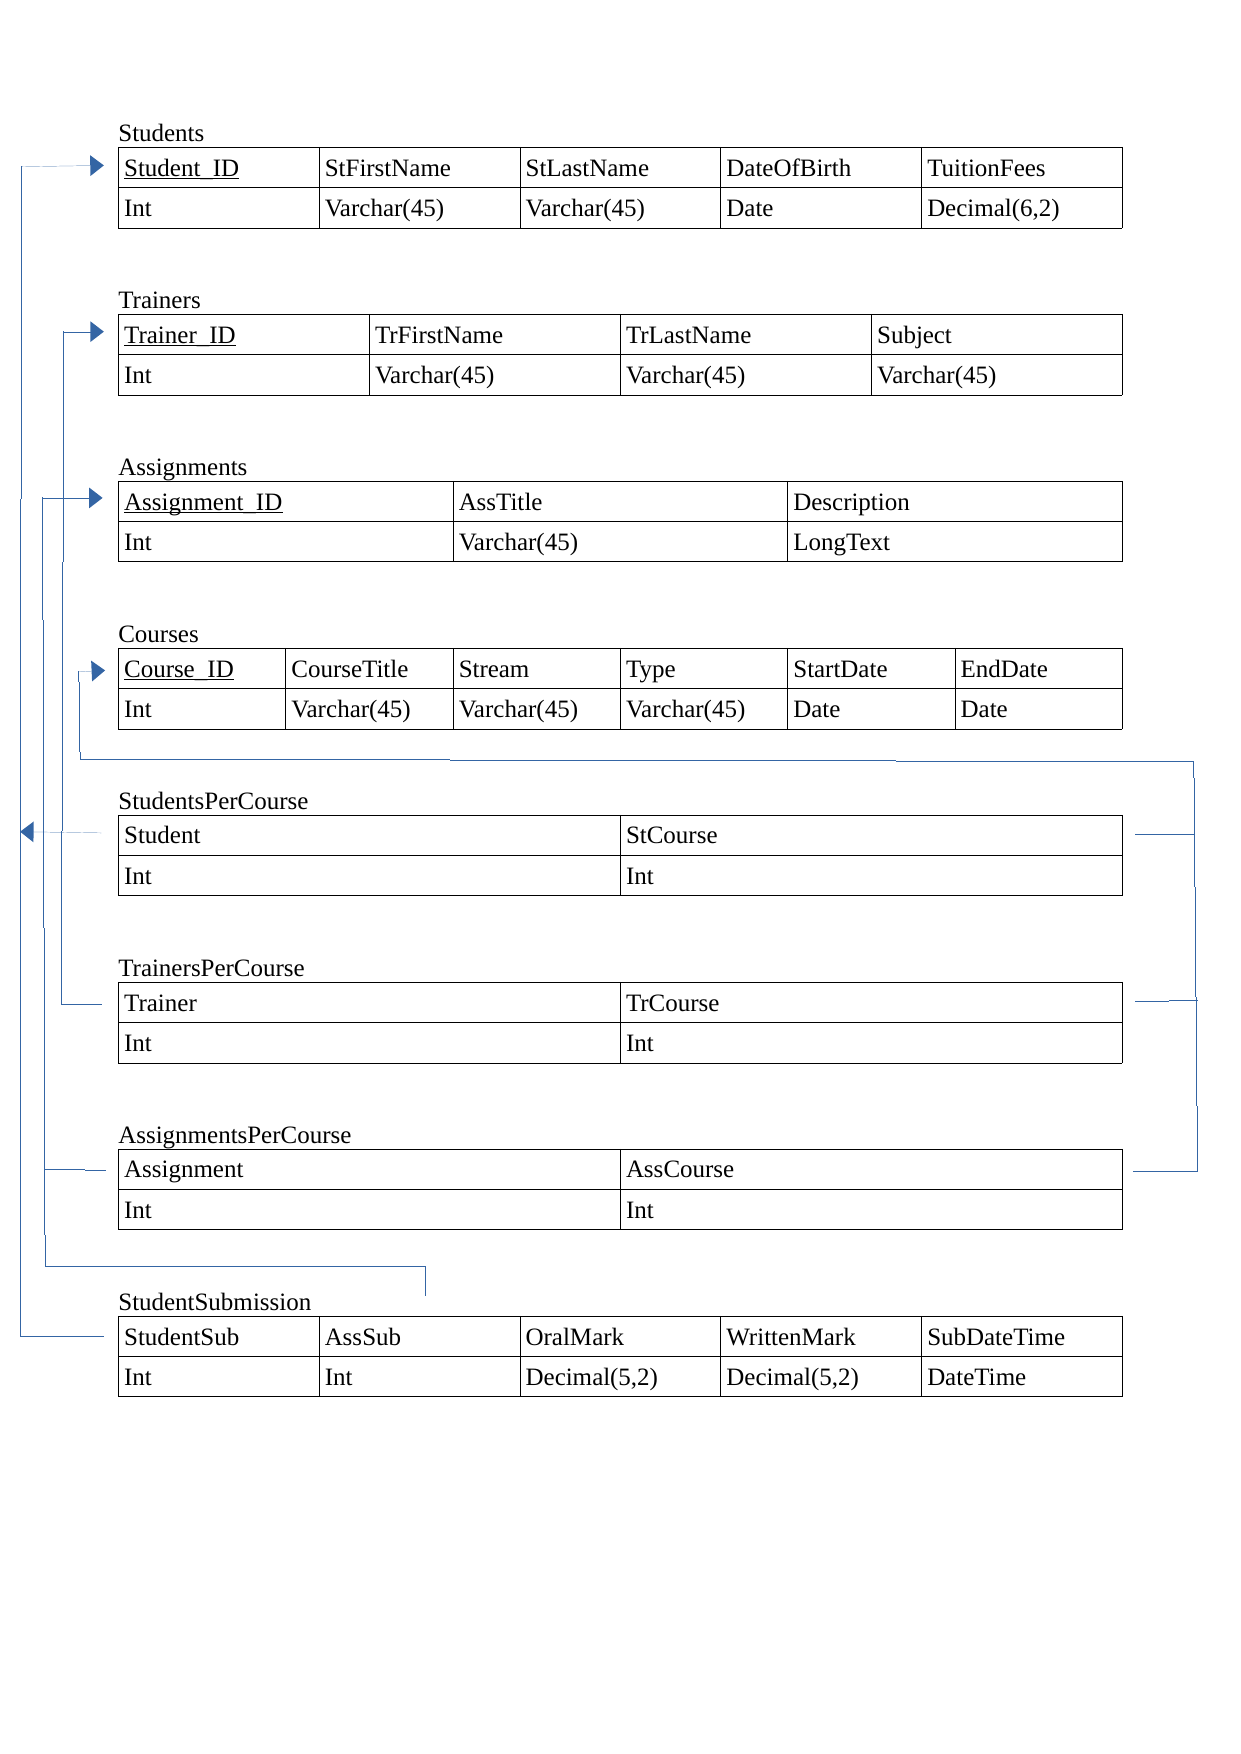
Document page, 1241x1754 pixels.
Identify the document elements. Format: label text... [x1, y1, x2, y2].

table_cell Int [119, 1357, 319, 1396]
table_header Assignment_ID [119, 482, 453, 521]
table_header WrittenMark [721, 1317, 921, 1356]
table_cell Varchar(45) [621, 689, 787, 728]
table_header AssTitle [454, 482, 787, 521]
table_cell Date [956, 689, 1122, 728]
text StudentSubmission [118, 1287, 1122, 1316]
table_header OralMark [521, 1317, 720, 1356]
table_header TuitionFees [922, 148, 1122, 187]
table_header TrCourse [621, 983, 1122, 1022]
table_header Stream [454, 649, 620, 688]
table_cell Int [119, 856, 620, 895]
text Courses [118, 619, 1122, 648]
table_cell Int [621, 1190, 1122, 1229]
table_header Trainer [119, 983, 620, 1022]
table_header Student_ID [119, 148, 319, 187]
table_cell Varchar(45) [286, 689, 453, 728]
table_header Student [119, 816, 620, 855]
table_cell Decimal(6,2) [922, 188, 1122, 227]
table_header AssCourse [621, 1150, 1122, 1189]
table_cell Int [119, 1023, 620, 1062]
table_cell Int [119, 522, 453, 561]
table_cell Varchar(45) [872, 355, 1122, 394]
table_cell Varchar(45) [621, 355, 871, 394]
table_cell LongText [788, 522, 1122, 561]
table_header Type [621, 649, 787, 688]
table_cell Date [788, 689, 955, 728]
table_cell Int [119, 1190, 620, 1229]
table_header StLastName [521, 148, 720, 187]
table_cell Int [621, 1023, 1122, 1062]
table_header CourseTitle [286, 649, 453, 688]
table_header EndDate [956, 649, 1122, 688]
table_header StudentSub [119, 1317, 319, 1356]
table_cell Varchar(45) [454, 689, 620, 728]
table_header DateOfBirth [721, 148, 921, 187]
table_cell Decimal(5,2) [521, 1357, 720, 1396]
table_cell Int [119, 689, 285, 728]
table_cell Varchar(45) [320, 188, 520, 227]
table_header Subject [872, 315, 1122, 354]
table_cell Int [621, 856, 1122, 895]
table_header Trainer_ID [119, 315, 369, 354]
table_cell Varchar(45) [370, 355, 620, 394]
text AssignmentsPerCourse [118, 1120, 1122, 1149]
table_cell Varchar(45) [454, 522, 787, 561]
table_header SubDateTime [922, 1317, 1122, 1356]
table_cell Date [721, 188, 921, 227]
table_cell Decimal(5,2) [721, 1357, 921, 1396]
table_header StFirstName [320, 148, 520, 187]
table_header Course_ID [119, 649, 285, 688]
table_header TrLastName [621, 315, 871, 354]
text StudentsPerCourse [118, 786, 1122, 815]
table_header StCourse [621, 816, 1122, 855]
table_cell Int [119, 355, 369, 394]
table_header AssSub [320, 1317, 520, 1356]
table_header Assignment [119, 1150, 620, 1189]
table_cell Int [119, 188, 319, 227]
table_cell DateTime [922, 1357, 1122, 1396]
text TrainersPerCourse [118, 953, 1122, 982]
table_cell Varchar(45) [521, 188, 720, 227]
text Assignments [118, 452, 1122, 481]
text Trainers [118, 285, 1122, 314]
table_header Description [788, 482, 1122, 521]
table_header TrFirstName [370, 315, 620, 354]
table_header StartDate [788, 649, 955, 688]
text Students [118, 118, 1122, 147]
table_cell Int [320, 1357, 520, 1396]
